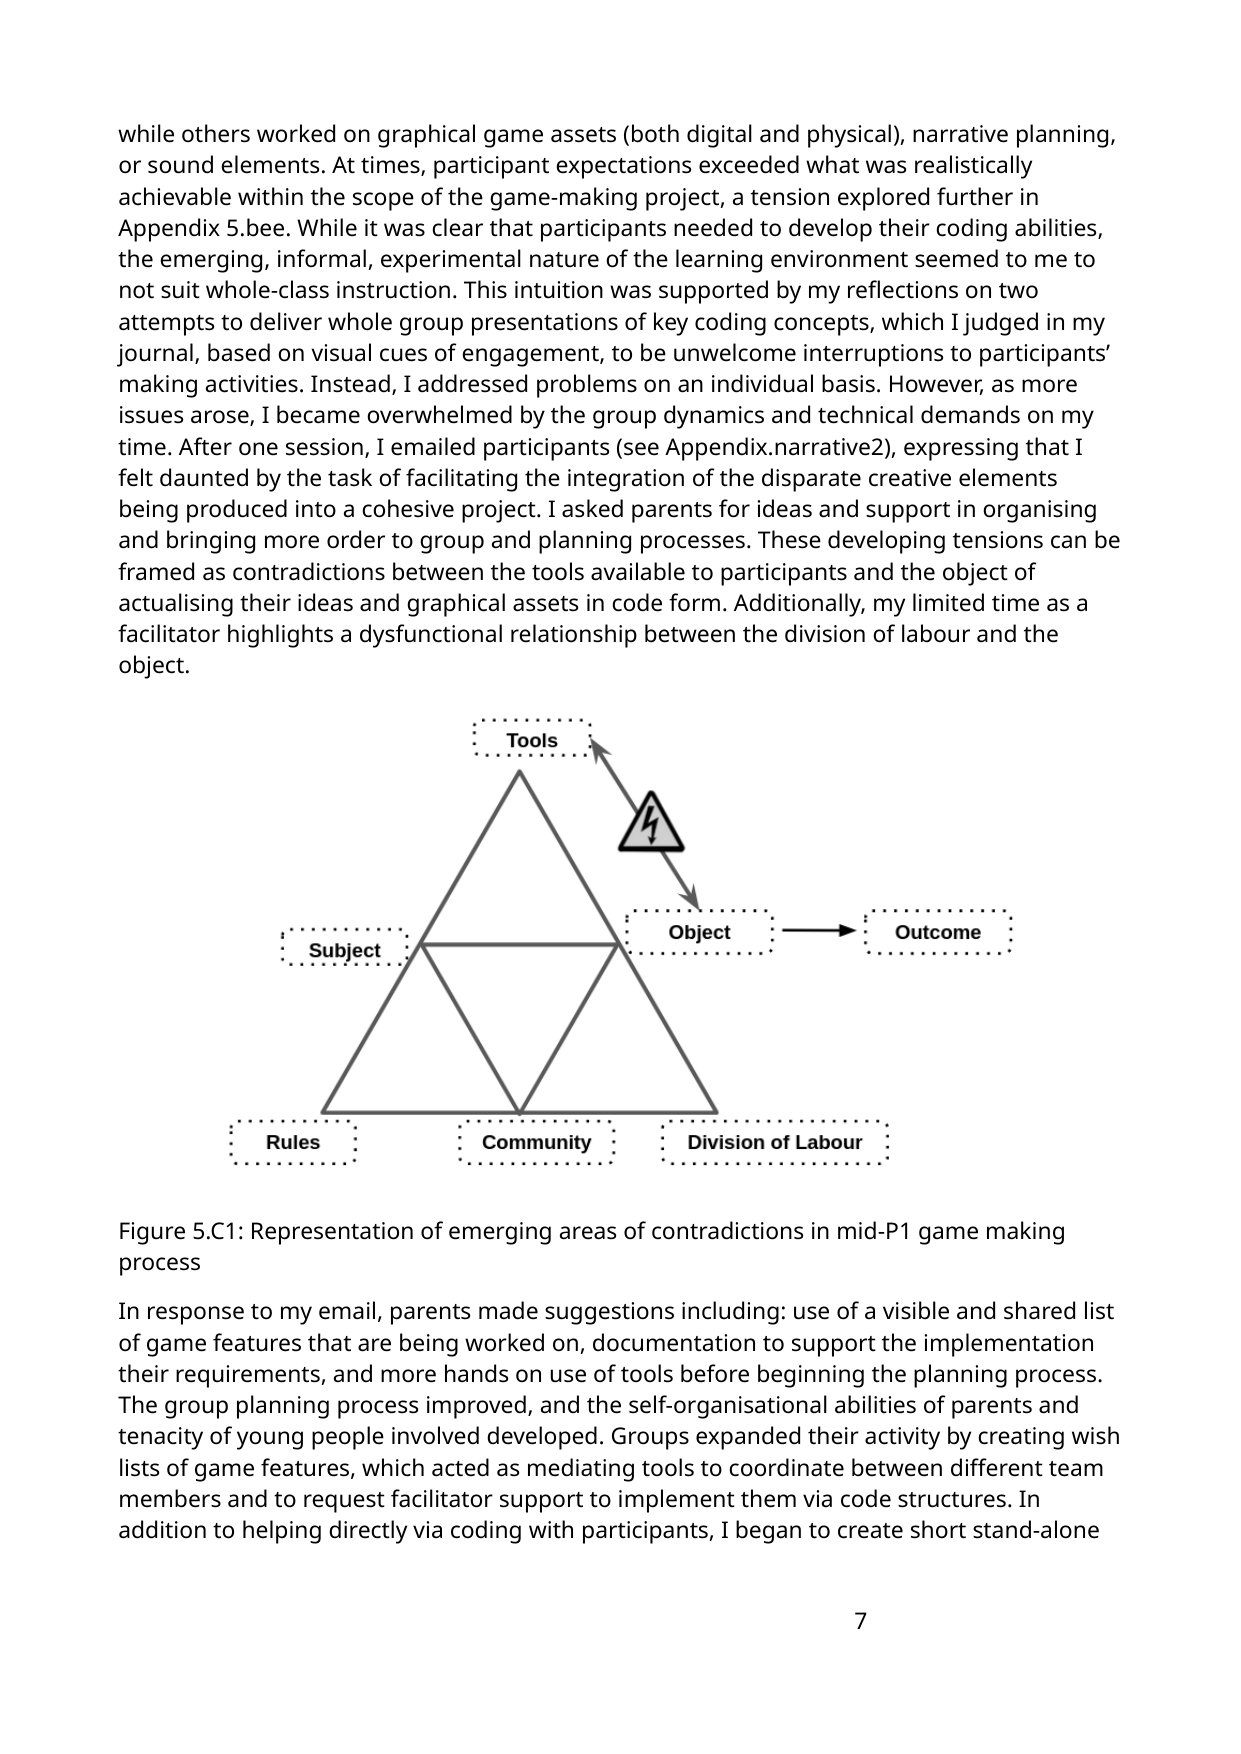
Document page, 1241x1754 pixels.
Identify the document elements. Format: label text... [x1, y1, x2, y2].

text In response to my email, parents made suggestions including: use of a visible and shared list of game features that are being worked on, documentation to support the implementation their requirements, and more hands on use of tools before beginning the planning process. The group planning process improved, and the self-organisational abilities of parents and tenacity of young people involved developed. Groups expanded their activity by creating wish lists of game features, which acted as mediating tools to coordinate between different team members and to request facilitator support to implement them via code structures. In addition to helping directly via coding with participants, I began to create short stand-alone [118, 1295, 1122, 1545]
picture [118, 698, 1072, 1208]
text Figure 5.C1: Representation of emerging areas of contradictions in mid-P1 game making process [118, 698, 1122, 1277]
text while others worked on graphical game assets (both digital and physical), narrative planning, or sound elements. At times, participant expectations exceeded what was realistically achievable within the scope of the game-making project, a tension explored further in Appendix 5.bee. While it was clear that participants needed to develop their coding abilities, the emerging, informal, experimental nature of the learning environment seemed to me to not suit whole-class instruction. This intuition was supported by my reflections on two attempts to deliver whole group presentations of key coding concepts, which I judged in my journal, based on visual cues of engagement, to be unwelcome interruptions to participants’ making activities. Instead, I addressed problems on an individual basis. However, as more issues arose, I became overwhelmed by the group dynamics and technical demands on my time. After one session, I emailed participants (see Appendix.narrative2), expressing that I felt daunted by the task of facilitating the integration of the disparate creative elements being produced into a cohesive project. I asked parents for ideas and support in organising and bringing more order to group and planning processes. These developing tensions can be framed as contradictions between the tools available to participants and the object of actualising their ideas and graphical assets in code form. Additionally, my limited time as a facilitator highlights a dysfunctional relationship between the division of labour and the object. [118, 118, 1122, 681]
